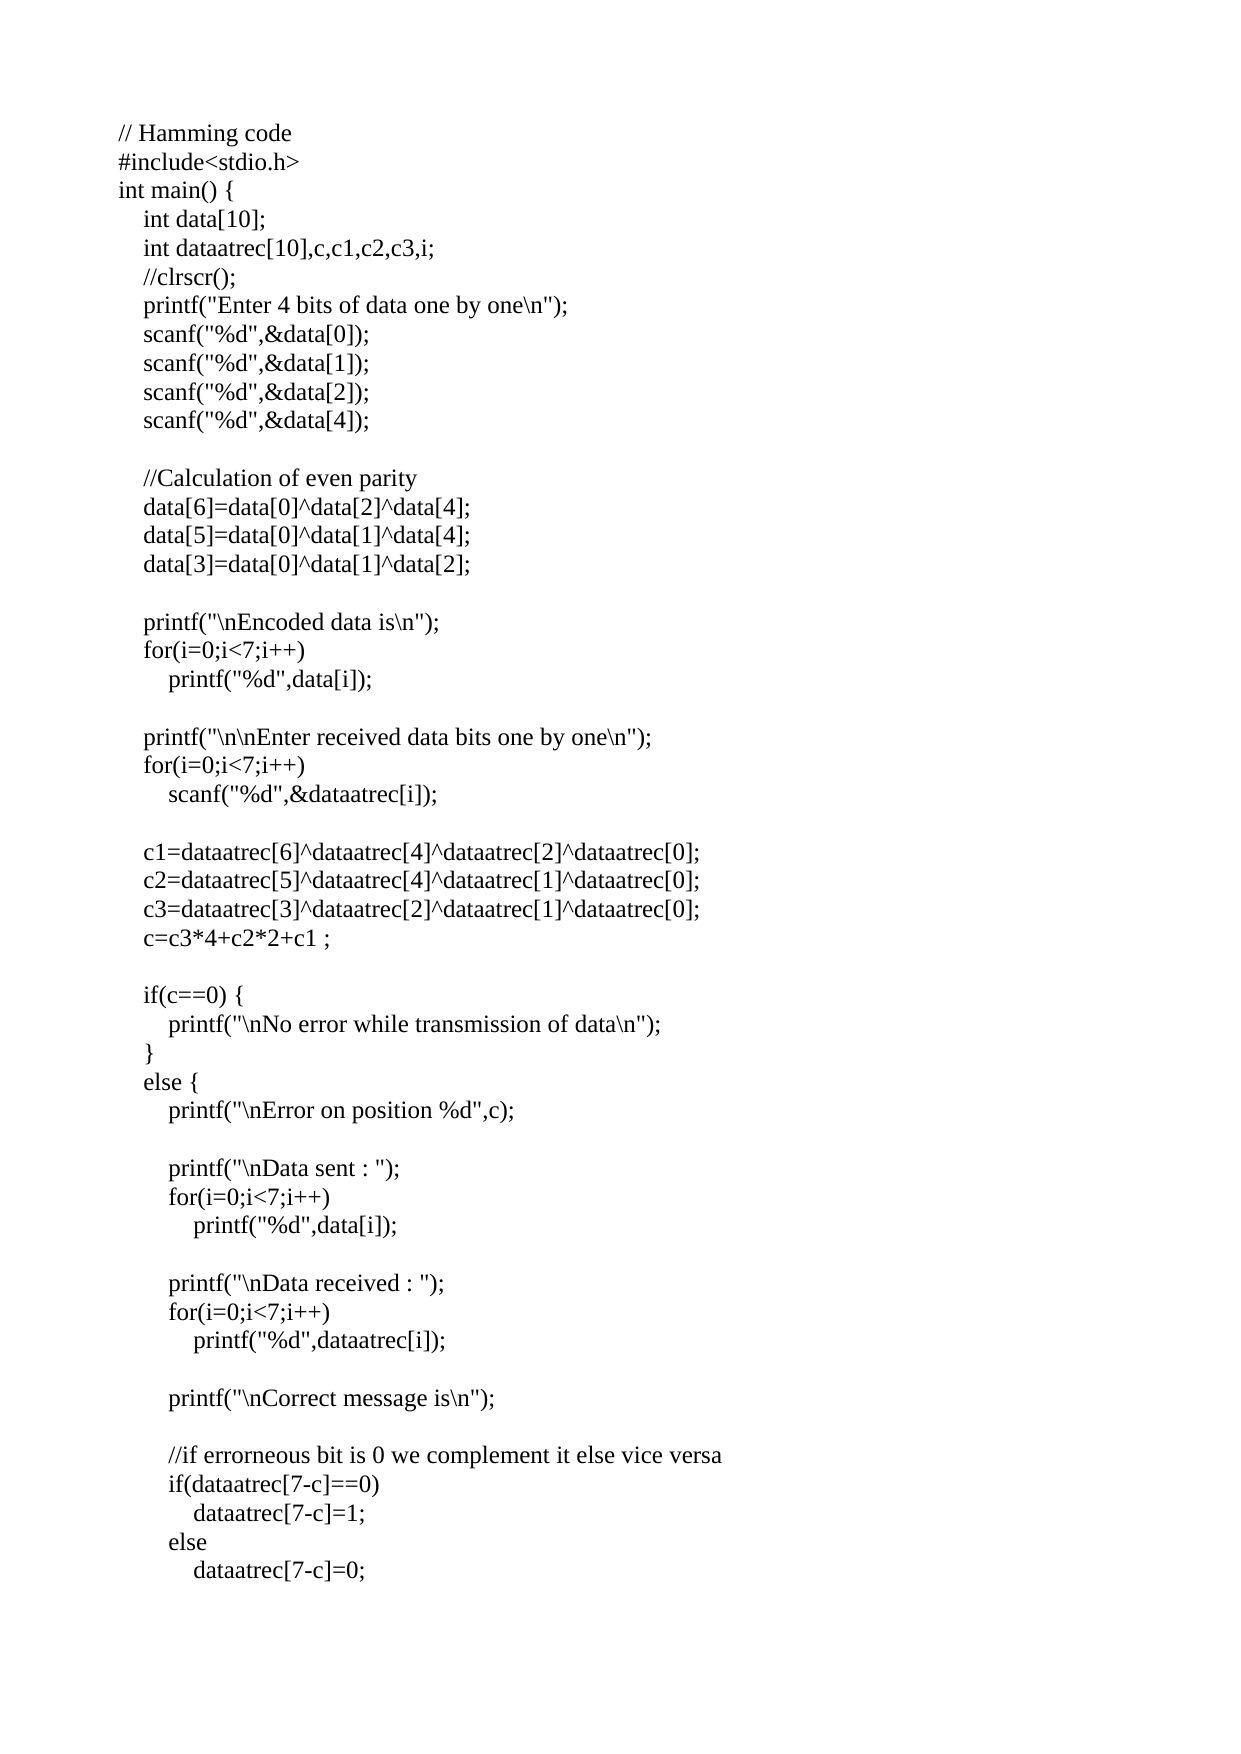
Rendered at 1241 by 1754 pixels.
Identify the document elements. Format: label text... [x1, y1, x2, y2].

text for(i=0;i<7;i++) [118, 1297, 1122, 1326]
text printf("\nData sent : "); [118, 1153, 1122, 1182]
text printf("\n\nEnter received data bits one by one\n"); [118, 722, 1122, 751]
text int data[10]; [118, 204, 1122, 233]
text data[6]=data[0]^data[2]^data[4]; [118, 492, 1122, 521]
text scanf("%d",&dataatrec[i]); [118, 779, 1122, 808]
text for(i=0;i<7;i++) [118, 1182, 1122, 1211]
text //Calculation of even parity [118, 463, 1122, 492]
text printf("\nEncoded data is\n"); [118, 607, 1122, 636]
text for(i=0;i<7;i++) [118, 751, 1122, 779]
text //if errorneous bit is 0 we complement it else vice versa [118, 1441, 1122, 1469]
text else [118, 1527, 1122, 1556]
text scanf("%d",&data[1]); [118, 348, 1122, 377]
text printf("%d",data[i]); [118, 1211, 1122, 1239]
text int main() { [118, 176, 1122, 204]
text data[5]=data[0]^data[1]^data[4]; [118, 521, 1122, 549]
text } [118, 1038, 1122, 1067]
text printf("\nData received : "); [118, 1268, 1122, 1297]
text //clrscr(); [118, 262, 1122, 291]
text for(i=0;i<7;i++) [118, 636, 1122, 664]
text data[3]=data[0]^data[1]^data[2]; [118, 549, 1122, 578]
text c3=dataatrec[3]^dataatrec[2]^dataatrec[1]^dataatrec[0]; [118, 894, 1122, 923]
text printf("\nNo error while transmission of data\n"); [118, 1009, 1122, 1038]
text c1=dataatrec[6]^dataatrec[4]^dataatrec[2]^dataatrec[0]; [118, 837, 1122, 866]
text c=c3*4+c2*2+c1 ; [118, 923, 1122, 952]
text scanf("%d",&data[4]); [118, 406, 1122, 434]
text printf("\nError on position %d",c); [118, 1096, 1122, 1124]
text printf("Enter 4 bits of data one by one\n"); [118, 291, 1122, 319]
text else { [118, 1067, 1122, 1096]
text // Hamming code [118, 118, 1122, 147]
text scanf("%d",&data[0]); [118, 319, 1122, 348]
text int dataatrec[10],c,c1,c2,c3,i; [118, 233, 1122, 262]
text printf("\nCorrect message is\n"); [118, 1383, 1122, 1412]
text if(dataatrec[7-c]==0) [118, 1469, 1122, 1498]
text c2=dataatrec[5]^dataatrec[4]^dataatrec[1]^dataatrec[0]; [118, 866, 1122, 894]
text scanf("%d",&data[2]); [118, 377, 1122, 406]
text dataatrec[7-c]=0; [118, 1556, 1122, 1584]
text dataatrec[7-c]=1; [118, 1498, 1122, 1527]
text if(c==0) { [118, 981, 1122, 1009]
text printf("%d",dataatrec[i]); [118, 1326, 1122, 1354]
text printf("%d",data[i]); [118, 664, 1122, 693]
text #include<stdio.h> [118, 147, 1122, 176]
